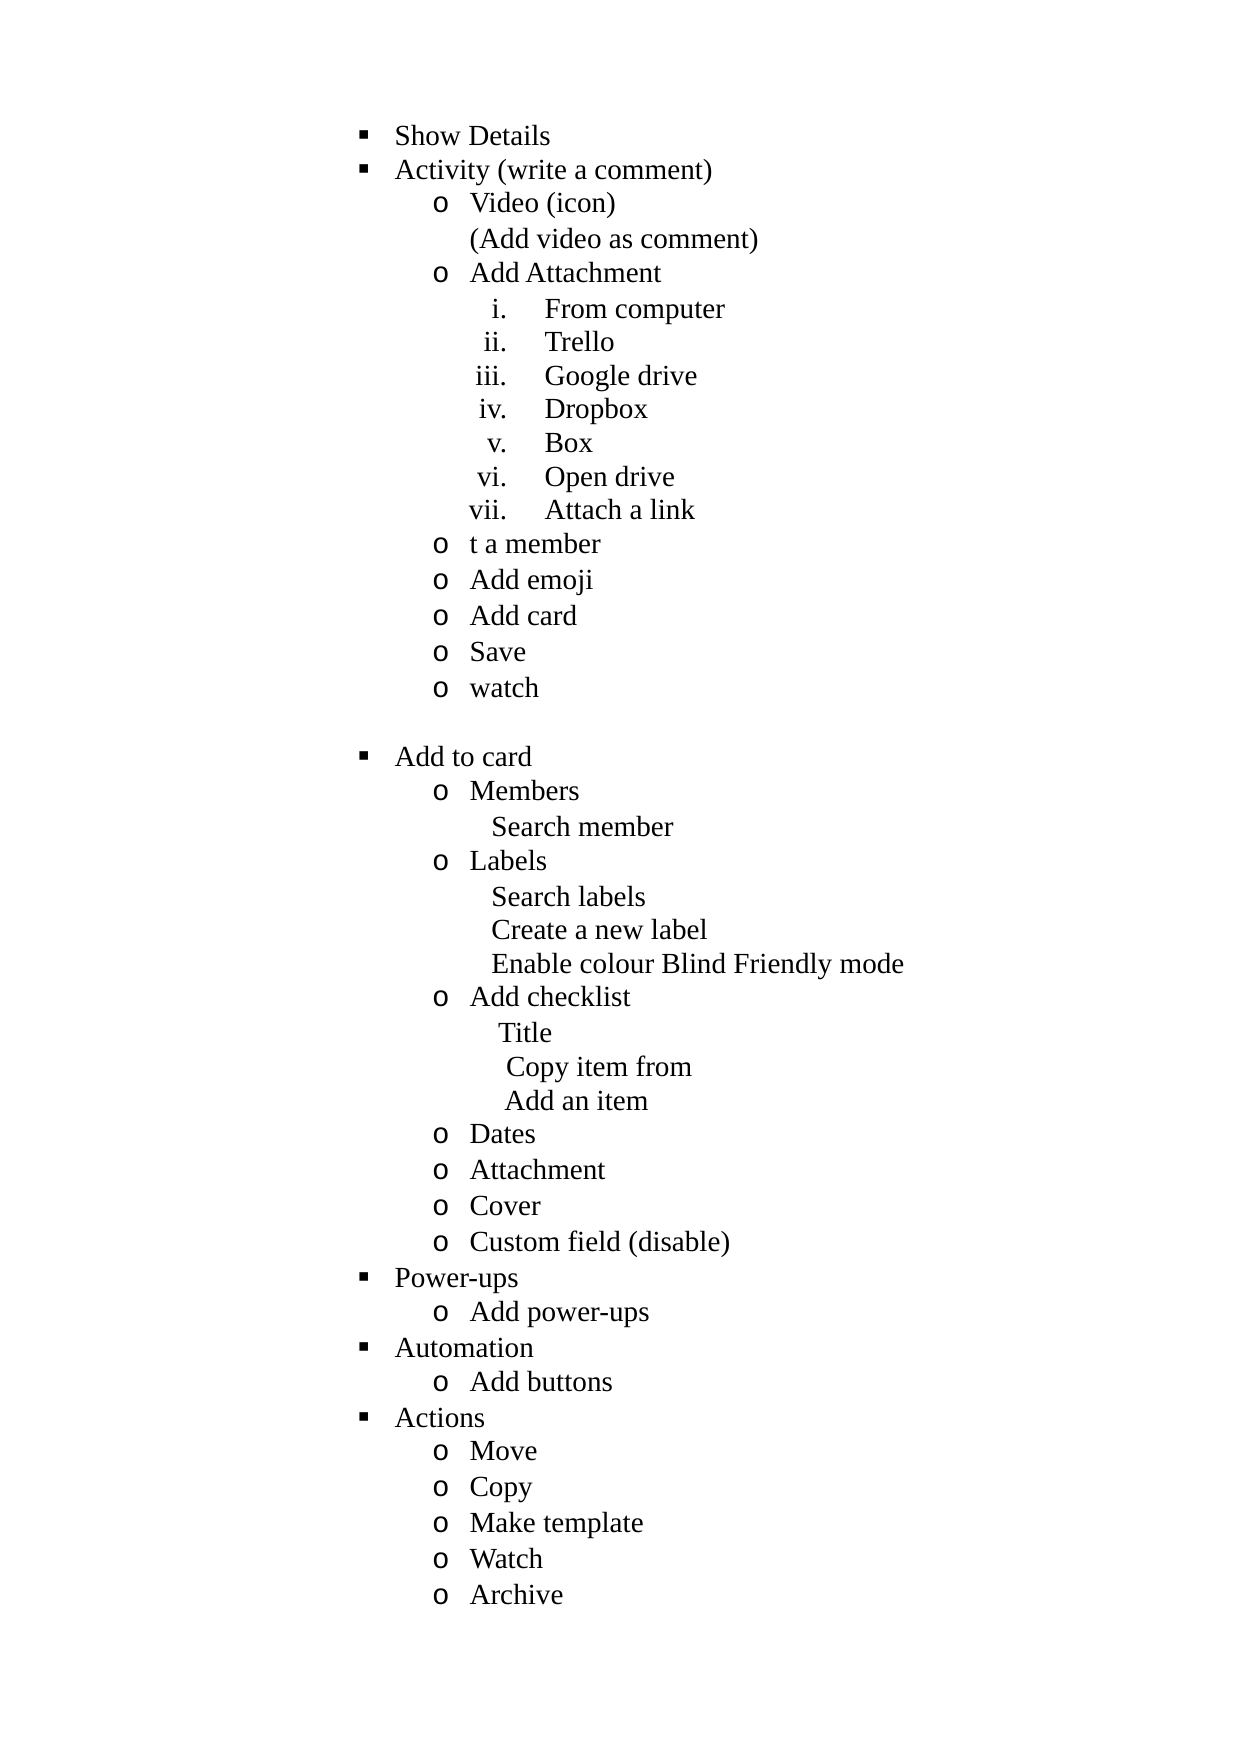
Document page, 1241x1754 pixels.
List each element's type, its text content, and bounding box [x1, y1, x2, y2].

list Cover [432, 1188, 1122, 1224]
list Power-ups [357, 1260, 1122, 1294]
list Attachment [432, 1152, 1122, 1188]
text Copy item from [469, 1049, 1122, 1083]
list Dropbox [507, 392, 1122, 425]
list Add power-ups [432, 1294, 1122, 1330]
list Trello [507, 324, 1122, 358]
list Actions [357, 1400, 1122, 1433]
list Add emoji [432, 562, 1122, 598]
text Search member [469, 809, 1122, 843]
text Title [469, 1016, 1122, 1049]
list watch [432, 670, 1122, 706]
list Add buttons [432, 1364, 1122, 1400]
list Open drive [507, 459, 1122, 492]
list Google drive [507, 358, 1122, 392]
list From computer [507, 291, 1122, 324]
text Create a new label [469, 912, 1122, 946]
list Automation [357, 1330, 1122, 1364]
list Members [432, 773, 1122, 809]
list Watch [432, 1541, 1122, 1577]
text (Add video as comment) [469, 221, 1122, 255]
list Save [432, 634, 1122, 670]
list Attach a link [507, 492, 1122, 526]
list Labels [432, 843, 1122, 879]
list Copy [432, 1469, 1122, 1505]
list Move [432, 1433, 1122, 1469]
list Activity (write a comment) [357, 152, 1122, 185]
list Add Attachment [432, 255, 1122, 291]
list Add to card [357, 739, 1122, 773]
list Box [507, 425, 1122, 459]
text Search labels [469, 879, 1122, 912]
list Dates [432, 1116, 1122, 1152]
text Add an item [469, 1083, 1122, 1116]
list Make template [432, 1505, 1122, 1541]
list Add checklist [432, 979, 1122, 1016]
list t a member [432, 526, 1122, 562]
list Add card [432, 598, 1122, 634]
list Archive [432, 1577, 1122, 1613]
list Video (icon) [432, 185, 1122, 221]
list Custom field (disable) [432, 1224, 1122, 1260]
text Enable colour Blind Friendly mode [469, 946, 1122, 979]
list Show Details [357, 118, 1122, 152]
